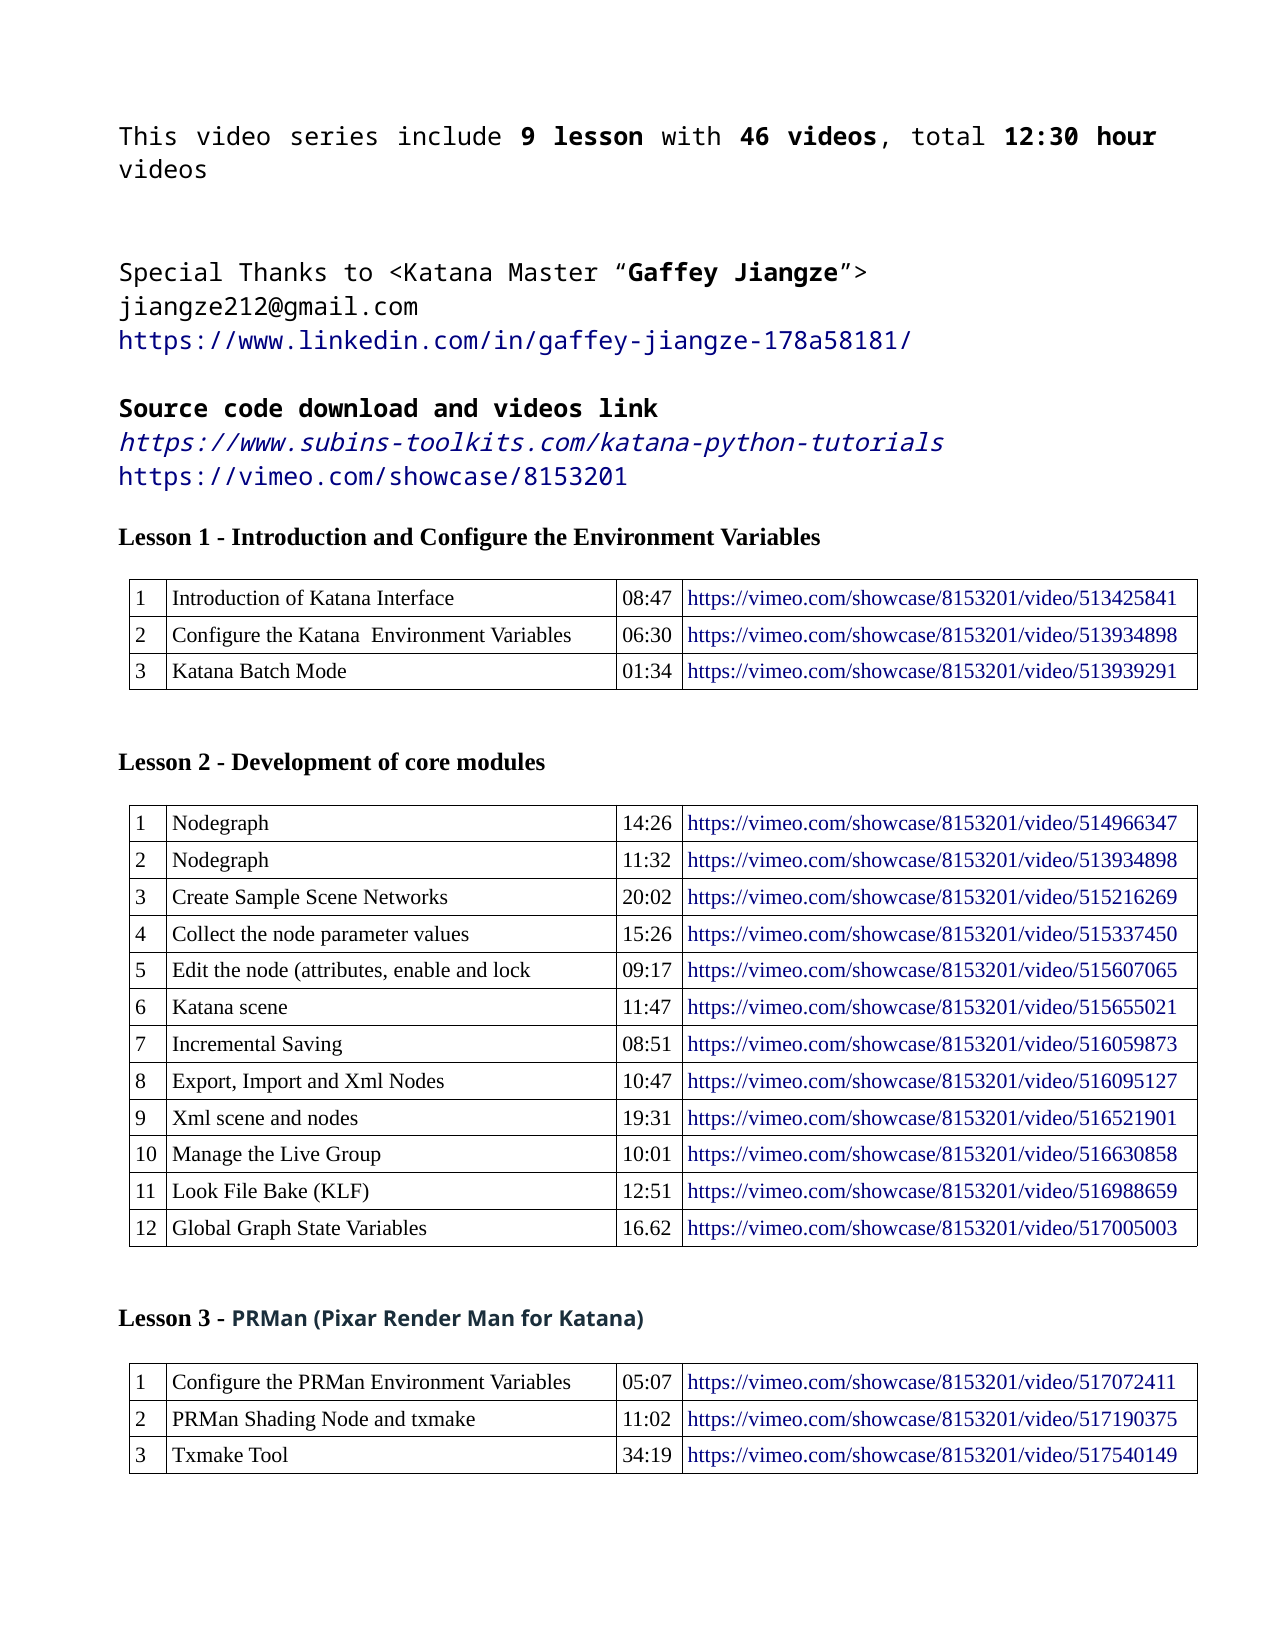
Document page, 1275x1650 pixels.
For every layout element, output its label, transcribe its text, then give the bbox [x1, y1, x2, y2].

table_cell https://vimeo.com/showcase/8153201/video/513934898 [683, 617, 1197, 653]
table_cell 06:30 [617, 617, 682, 653]
table_cell https://vimeo.com/showcase/8153201/video/517540149 [683, 1437, 1197, 1473]
text This video series include 9 lesson with 46 videos, total 12:30 hour videos [118, 118, 1157, 186]
table_cell 3 [130, 879, 166, 915]
table_header https://vimeo.com/showcase/8153201/video/514966347 [683, 806, 1197, 841]
text Source code download and videos link [118, 391, 1157, 425]
text Special Thanks to <Katana Master “Gaffey Jiangze”> [118, 254, 1157, 288]
text jiangze212@gmail.com [118, 288, 1157, 322]
table_cell 3 [130, 1437, 166, 1473]
table_header https://vimeo.com/showcase/8153201/video/513425841 [683, 580, 1197, 616]
table_cell https://vimeo.com/showcase/8153201/video/516630858 [683, 1136, 1197, 1172]
table_header 1 [130, 806, 166, 841]
table_cell 12 [130, 1210, 166, 1246]
table_cell 10:01 [617, 1136, 682, 1172]
table_header 08:47 [617, 580, 682, 616]
table_cell Create Sample Scene Networks [167, 879, 616, 915]
table_cell Export, Import and Xml Nodes [167, 1063, 616, 1099]
table_cell 9 [130, 1100, 166, 1135]
text Lesson 1 - Introduction and Configure the Environment Variables [118, 522, 1157, 550]
table_header Nodegraph [167, 806, 616, 841]
table_cell 20:02 [617, 879, 682, 915]
text https://www.linkedin.com/in/gaffey-jiangze-178a58181/ [118, 322, 1157, 357]
table_cell Katana scene [167, 989, 616, 1025]
table_cell 11:47 [617, 989, 682, 1025]
table_cell https://vimeo.com/showcase/8153201/video/513939291 [683, 654, 1197, 689]
table_cell 16.62 [617, 1210, 682, 1246]
table_cell https://vimeo.com/showcase/8153201/video/513934898 [683, 842, 1197, 878]
table_cell Collect the node parameter values [167, 916, 616, 952]
table_cell https://vimeo.com/showcase/8153201/video/517190375 [683, 1401, 1197, 1436]
table_cell PRMan Shading Node and txmake [167, 1401, 616, 1436]
table_cell https://vimeo.com/showcase/8153201/video/516095127 [683, 1063, 1197, 1099]
text https://vimeo.com/showcase/8153201 [118, 459, 1157, 493]
table_cell 09:17 [617, 953, 682, 988]
table_cell https://vimeo.com/showcase/8153201/video/516521901 [683, 1100, 1197, 1135]
table_cell https://vimeo.com/showcase/8153201/video/516988659 [683, 1173, 1197, 1209]
text https://www.subins-toolkits.com/katana-python-tutorials [118, 425, 1157, 459]
table_cell https://vimeo.com/showcase/8153201/video/517005003 [683, 1210, 1197, 1246]
table_cell Look File Bake (KLF) [167, 1173, 616, 1209]
table_cell Xml scene and nodes [167, 1100, 616, 1135]
table_cell 7 [130, 1026, 166, 1062]
table_header 05:07 [617, 1364, 682, 1400]
table_cell Manage the Live Group [167, 1136, 616, 1172]
table_cell 10 [130, 1136, 166, 1172]
table_cell https://vimeo.com/showcase/8153201/video/515337450 [683, 916, 1197, 952]
table_cell 01:34 [617, 654, 682, 689]
table_cell 19:31 [617, 1100, 682, 1135]
table_cell Katana Batch Mode [167, 654, 616, 689]
table_cell https://vimeo.com/showcase/8153201/video/515607065 [683, 953, 1197, 988]
table_header Introduction of Katana Interface [167, 580, 616, 616]
table_cell 10:47 [617, 1063, 682, 1099]
text Lesson 2 - Development of core modules [118, 747, 1157, 776]
table_header 14:26 [617, 806, 682, 841]
table_cell https://vimeo.com/showcase/8153201/video/515655021 [683, 989, 1197, 1025]
table_cell Incremental Saving [167, 1026, 616, 1062]
table_cell 11:02 [617, 1401, 682, 1436]
table_cell Global Graph State Variables [167, 1210, 616, 1246]
table_cell Configure the Katana Environment Variables [167, 617, 616, 653]
table_header 1 [130, 580, 166, 616]
table_cell https://vimeo.com/showcase/8153201/video/516059873 [683, 1026, 1197, 1062]
table_cell 3 [130, 654, 166, 689]
table_cell 11 [130, 1173, 166, 1209]
table_header 1 [130, 1364, 166, 1400]
table_cell 15:26 [617, 916, 682, 952]
table_cell Edit the node (attributes, enable and lock [167, 953, 616, 988]
table_cell 08:51 [617, 1026, 682, 1062]
table_cell 5 [130, 953, 166, 988]
table_cell 2 [130, 617, 166, 653]
table_cell 6 [130, 989, 166, 1025]
table_cell 34:19 [617, 1437, 682, 1473]
table_header Configure the PRMan Environment Variables [167, 1364, 616, 1400]
table_cell 11:32 [617, 842, 682, 878]
table_cell 12:51 [617, 1173, 682, 1209]
table_cell 2 [130, 1401, 166, 1436]
table_cell 8 [130, 1063, 166, 1099]
table_cell 4 [130, 916, 166, 952]
table_cell 2 [130, 842, 166, 878]
table_cell https://vimeo.com/showcase/8153201/video/515216269 [683, 879, 1197, 915]
table_cell Nodegraph [167, 842, 616, 878]
table_cell Txmake Tool [167, 1437, 616, 1473]
text Lesson 3 - PRMan (Pixar Render Man for Katana) [118, 1303, 1157, 1333]
table_header https://vimeo.com/showcase/8153201/video/517072411 [683, 1364, 1197, 1400]
